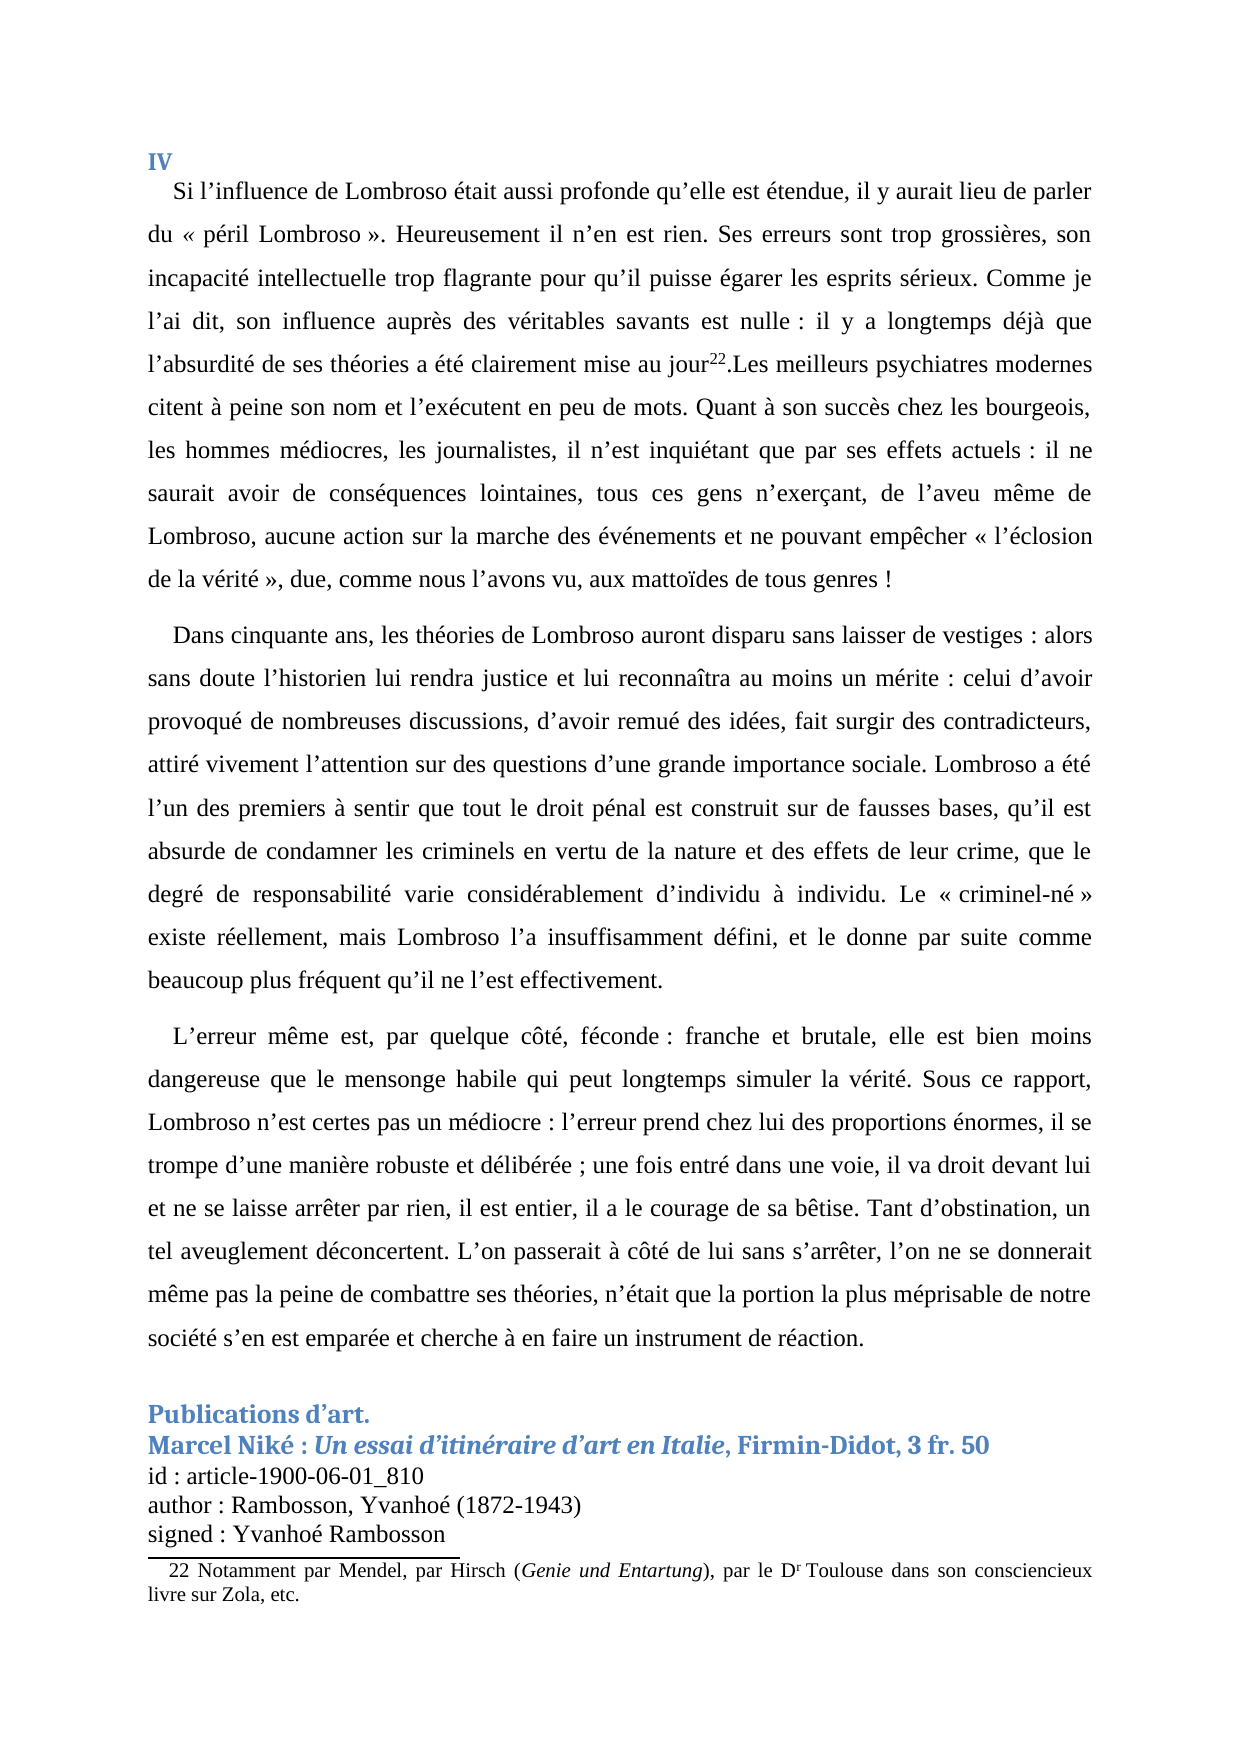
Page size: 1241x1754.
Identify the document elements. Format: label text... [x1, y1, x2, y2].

subtitle Publications d’art. Marcel Niké : Un essai d’itinéraire d’art en Italie, Firmin-Didot, 3 fr. 50 [148, 1399, 1093, 1461]
text Notamment par Mendel, par Hirsch (Genie und Entartung), par le Dr Toulouse dans son consciencieux livre sur Zola, etc. [148, 1558, 1093, 1606]
text Dans cinquante ans, les théories de Lombroso auront disparu sans laisser de vestiges : alors sans doute l’historien lui rendra justice et lui reconnaîtra au moins un mérite : celui d’avoir provoqué de nombreuses discussions, d’avoir remué des idées, fait surgir des contradicteurs, attiré vivement l’attention sur des questions d’une grande importance sociale. Lombroso a été l’un des premiers à sentir que tout le droit pénal est construit sur de fausses bases, qu’il est absurde de condamner les criminels en vertu de la nature et des effets de leur crime, que le degré de responsabilité varie considérablement d’individu à individu. Le « criminel-né » existe réellement, mais Lombroso l’a insuffisamment défini, et le donne par suite comme beaucoup plus fréquent qu’il ne l’est effectivement. [148, 620, 1093, 994]
text Si l’influence de Lombroso était aussi profonde qu’elle est étendue, il y aurait lieu de parler du « péril Lombroso ». Heureusement il n’en est rien. Ses erreurs sont trop grossières, son incapacité intellectuelle trop flagrante pour qu’il puisse égarer les esprits sérieux. Comme je l’ai dit, son influence auprès des véritables savants est nulle : il y a longtemps déjà que l’absurdité de ses théories a été clairement mise au jour.Les meilleurs psychiatres modernes citent à peine son nom et l’exécutent en peu de mots. Quant à son succès chez les bourgeois, les hommes médiocres, les journalistes, il n’est inquiétant que par ses effets actuels : il ne saurait avoir de conséquences lointaines, tous ces gens n’exerçant, de l’aveu même de Lombroso, aucune action sur la marche des événements et ne pouvant empêcher « l’éclosion de la vérité », due, comme nous l’avons vu, aux mattoïdes de tous genres ! [148, 176, 1093, 593]
text signed : Yvanhoé Rambosson [148, 1519, 1093, 1548]
subtitle IV [148, 148, 1093, 176]
text L’erreur même est, par quelque côté, féconde : franche et brutale, elle est bien moins dangereuse que le mensonge habile qui peut longtemps simuler la vérité. Sous ce rapport, Lombroso n’est certes pas un médiocre : l’erreur prend chez lui des proportions énormes, il se trompe d’une manière robuste et délibérée ; une fois entré dans une voie, il va droit devant lui et ne se laisse arrêter par rien, il est entier, il a le courage de sa bêtise. Tant d’obstination, un tel aveuglement déconcertent. L’on passerait à côté de lui sans s’arrêter, l’on ne se donnerait même pas la peine de combattre ses théories, n’était que la portion la plus méprisable de notre société s’en est emparée et cherche à en faire un instrument de réaction. [148, 1021, 1093, 1351]
text author : Rambosson, Yvanhoé (1872-1943) [148, 1490, 1093, 1519]
text id : article-1900-06-01_810 [148, 1461, 1093, 1490]
